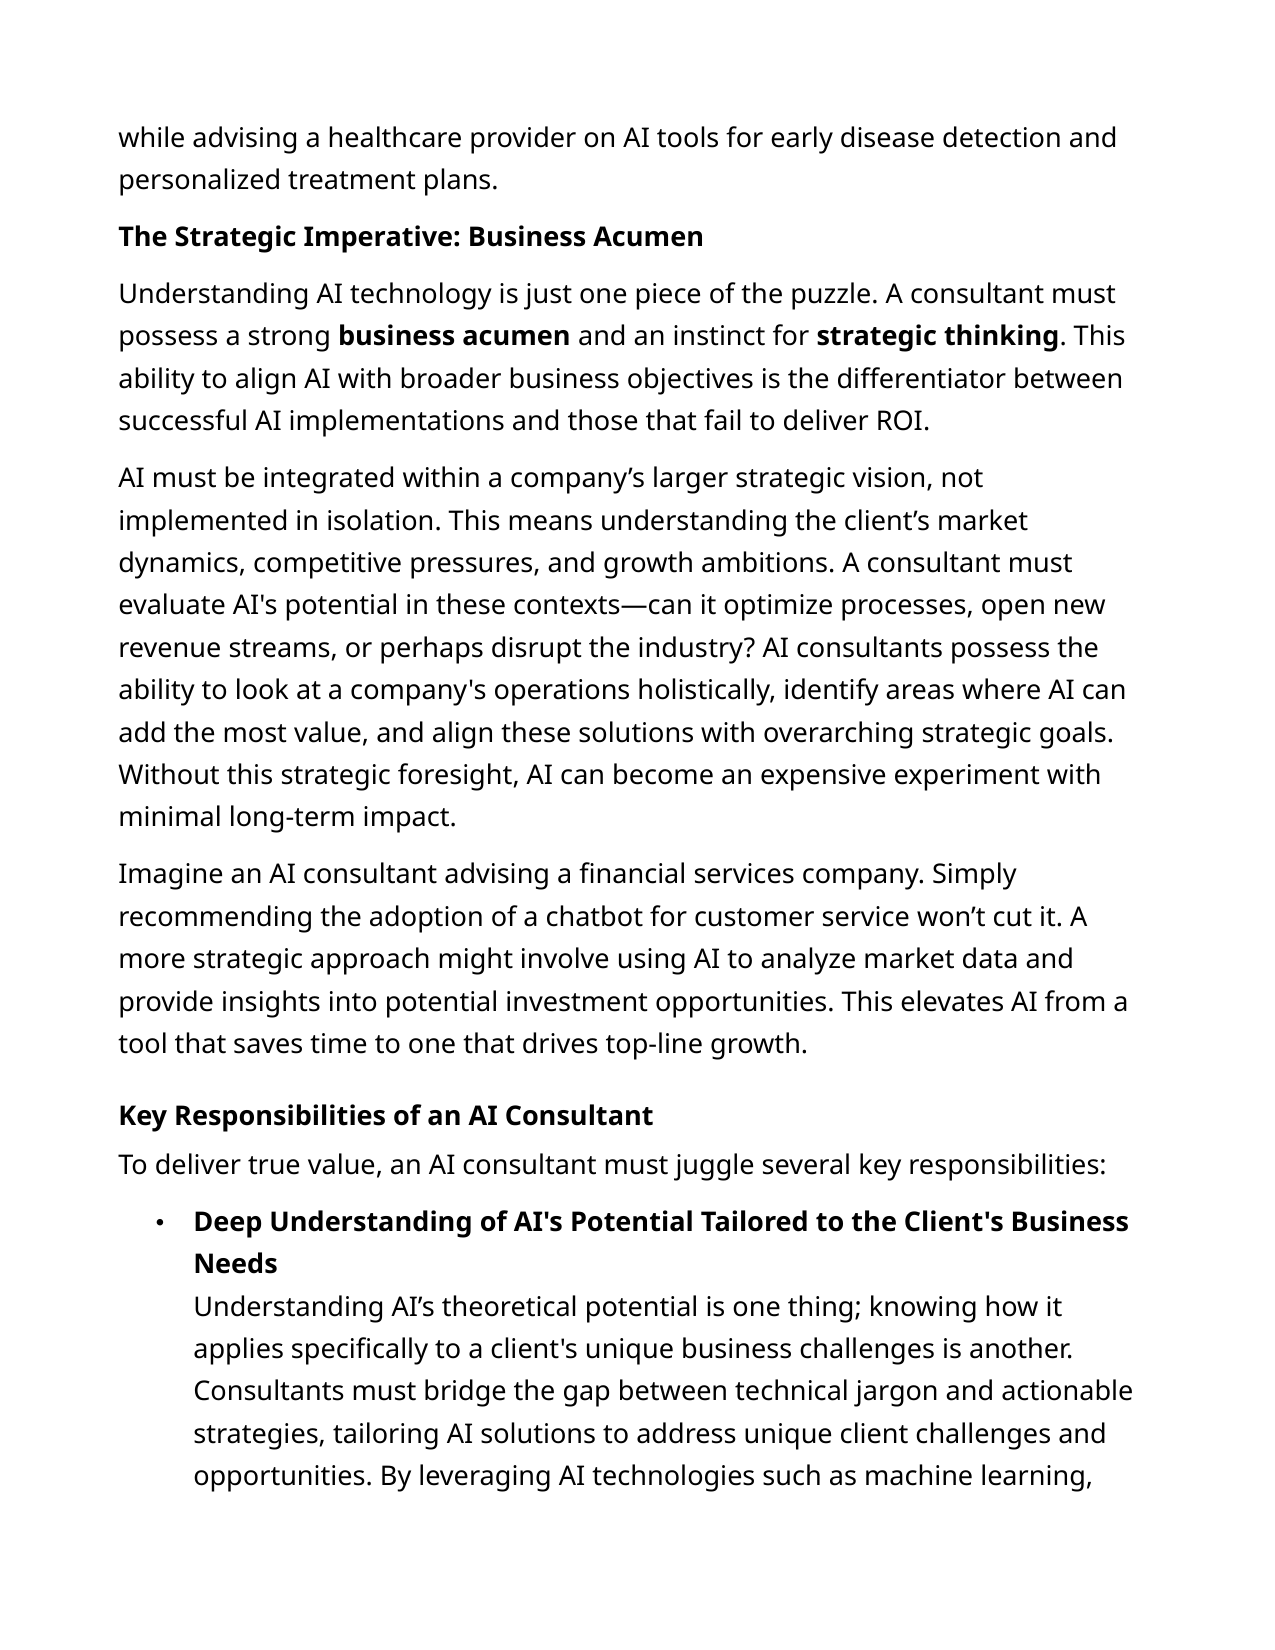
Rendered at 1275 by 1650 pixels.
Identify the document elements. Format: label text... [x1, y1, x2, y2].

subtitle Key Responsibilities of an AI Consultant [118, 1096, 1157, 1133]
text AI must be integrated within a company’s larger strategic vision, not implemented in isolation. This means understanding the client’s market dynamics, competitive pressures, and growth ambitions. A consultant must evaluate AI's potential in these contexts—can it optimize processes, open new revenue streams, or perhaps disrupt the industry? AI consultants possess the ability to look at a company's operations holistically, identify areas where AI can add the most value, and align these solutions with overarching strategic goals. Without this strategic foresight, AI can become an expensive experiment with minimal long-term impact. [118, 459, 1157, 835]
text The Strategic Imperative: Business Acumen [118, 217, 1157, 254]
text while advising a healthcare provider on AI tools for early disease detection and personalized treatment plans. [118, 118, 1157, 197]
list Deep Understanding of AI's Potential Tailored to the Client's Business Needs Understanding AI’s theoretical potential is one thing; knowing how it applies specifically to a client's unique business challenges is another. Consultants must bridge the gap between technical jargon and actionable strategies, tailoring AI solutions to address unique client challenges and opportunities. By leveraging AI technologies such as machine learning, [156, 1202, 1157, 1493]
text Imagine an AI consultant advising a financial services company. Simply recommending the adoption of a chatbot for customer service won’t cut it. A more strategic approach might involve using AI to analyze market data and provide insights into potential investment opportunities. This elevates AI from a tool that saves time to one that drives top-line growth. [118, 855, 1157, 1061]
text To deliver true value, an AI consultant must juggle several key responsibilities: [118, 1145, 1157, 1182]
text Understanding AI technology is just one piece of the puzzle. A consultant must possess a strong business acumen and an instinct for strategic thinking. This ability to align AI with broader business objectives is the differentiator between successful AI implementations and those that fail to deliver ROI. [118, 274, 1157, 438]
